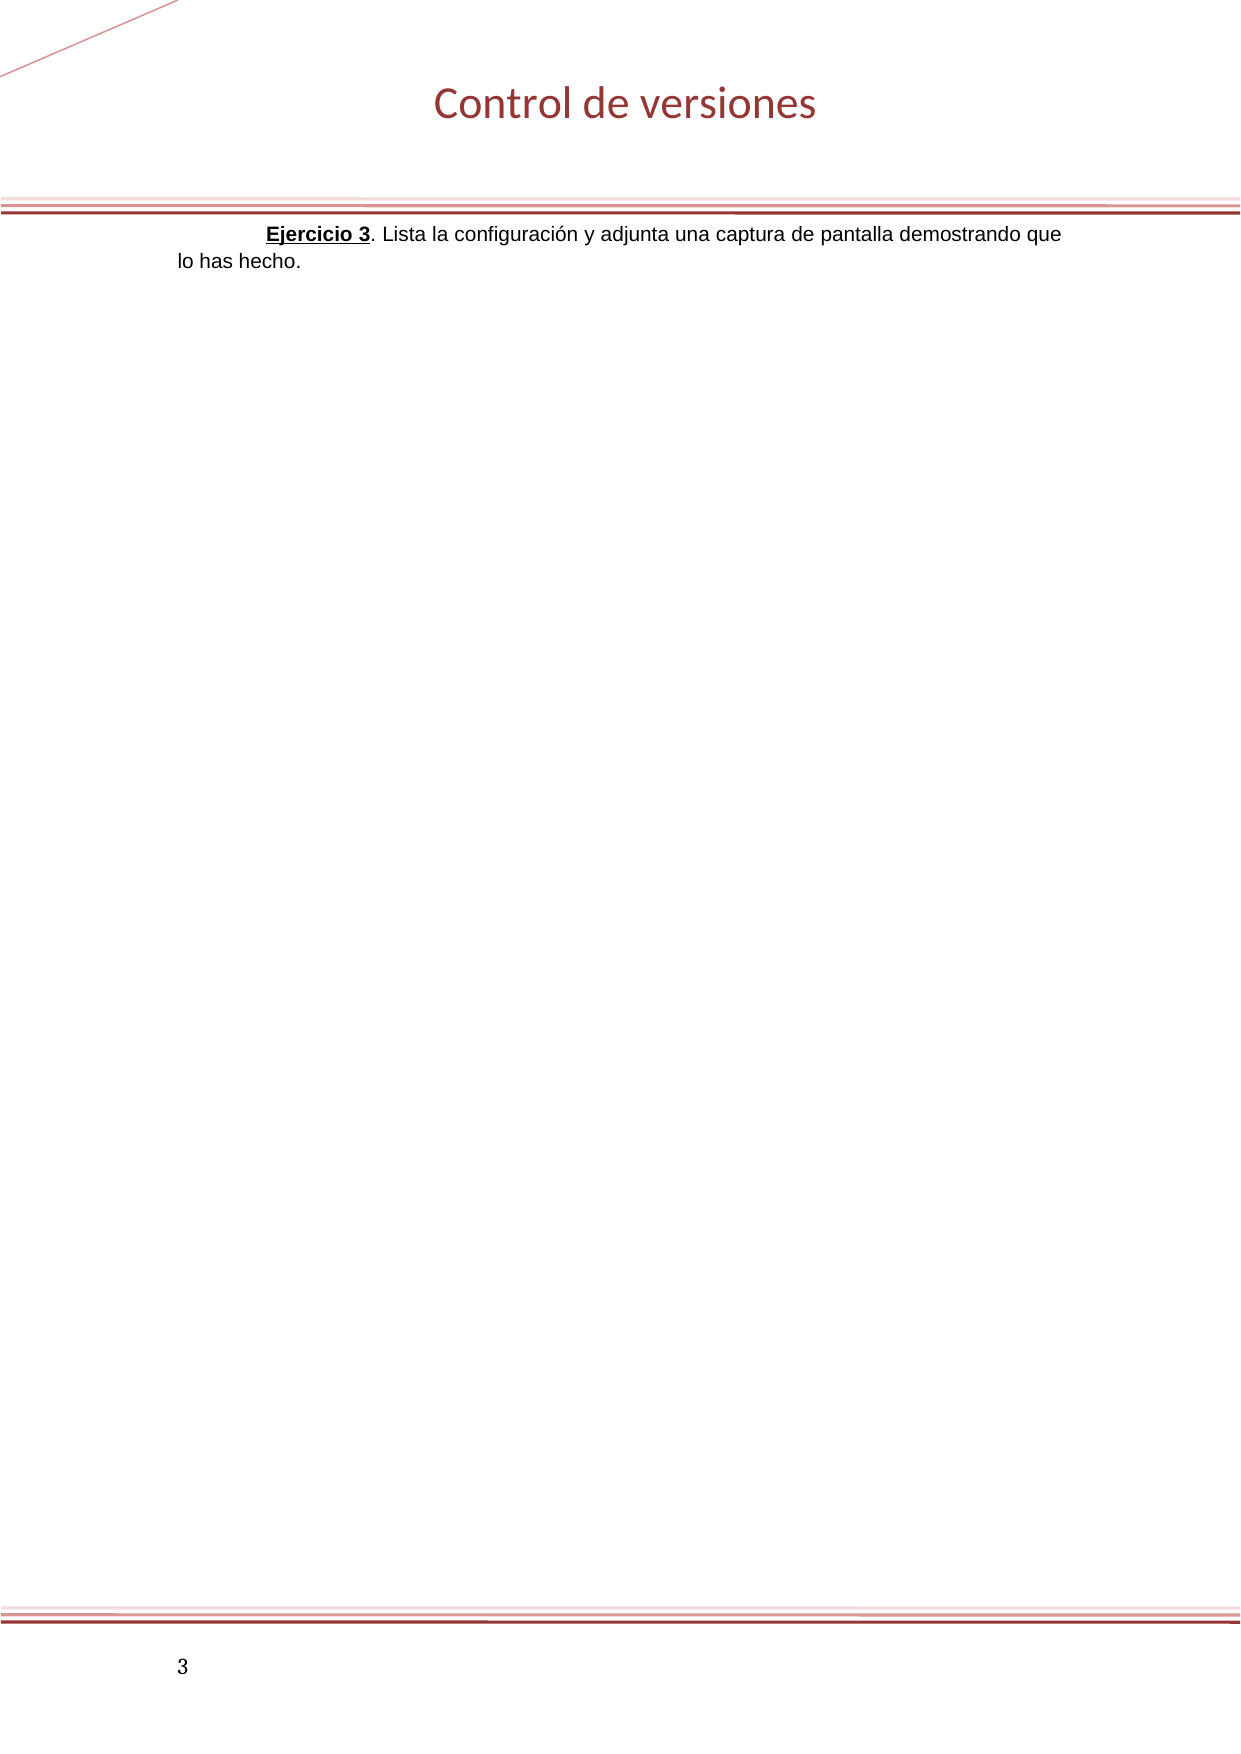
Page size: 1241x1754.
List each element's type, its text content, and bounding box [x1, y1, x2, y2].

text Ejercicio 3. Lista la configuración y adjunta una captura de pantalla demostrando que lo has hecho. [177, 222, 1063, 273]
